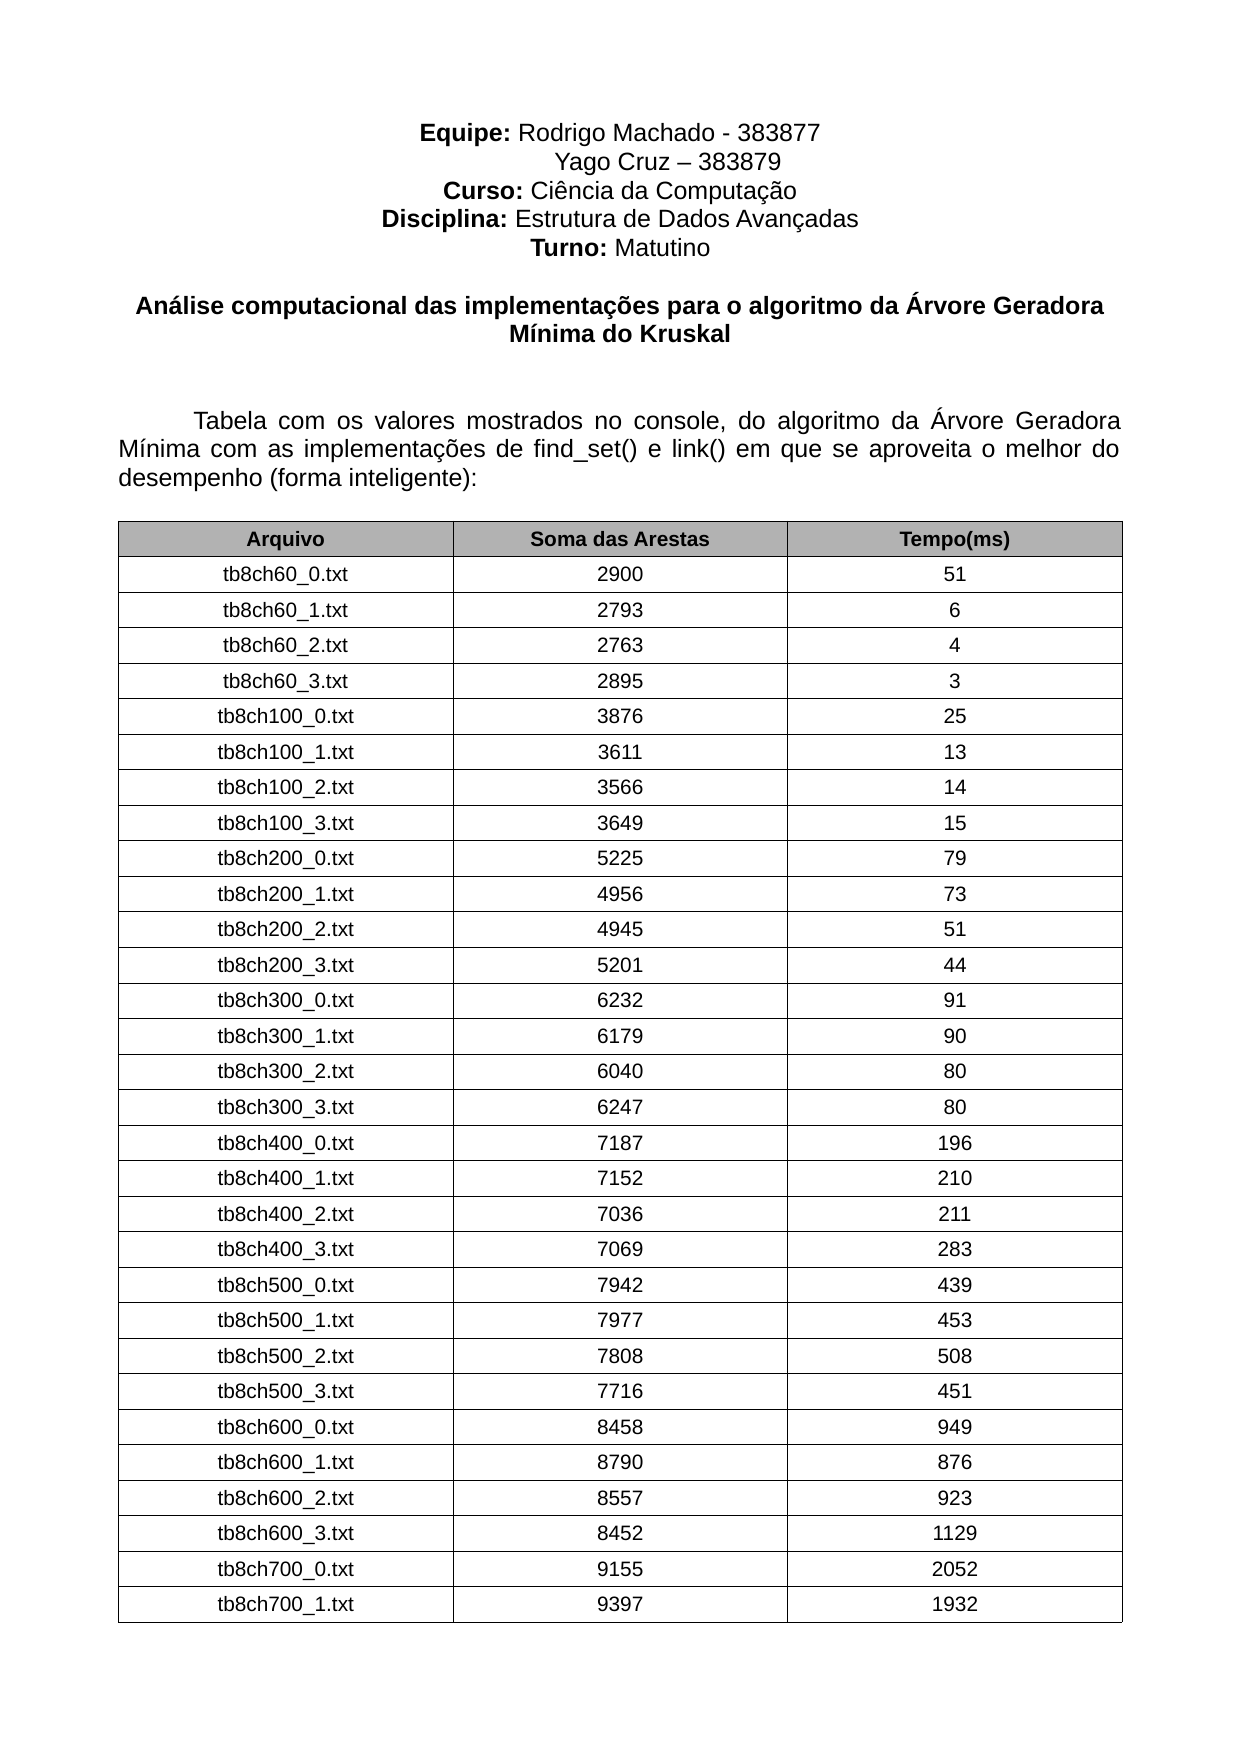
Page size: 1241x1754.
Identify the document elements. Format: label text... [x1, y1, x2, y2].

table_cell tb8ch700_1.txt [119, 1587, 453, 1622]
table_cell 7187 [454, 1126, 787, 1160]
table_cell 923 [788, 1481, 1122, 1515]
text Disciplina: Estrutura de Dados Avançadas [118, 204, 1122, 233]
table_cell 196 [788, 1126, 1122, 1160]
table_cell 210 [788, 1161, 1122, 1196]
table_cell 3876 [454, 699, 787, 734]
table_cell 91 [788, 984, 1122, 1018]
table_cell 2900 [454, 557, 787, 592]
table_header Arquivo [119, 522, 453, 556]
table_cell 73 [788, 877, 1122, 911]
table_cell 1932 [788, 1587, 1122, 1622]
table_cell 79 [788, 841, 1122, 876]
text Análise computacional das implementações para o algoritmo da Árvore Geradora Mínima do Kruskal [118, 291, 1122, 348]
table_cell tb8ch100_3.txt [119, 806, 453, 840]
table_cell tb8ch100_0.txt [119, 699, 453, 734]
table_header Tempo(ms) [788, 522, 1122, 556]
table_cell 6179 [454, 1019, 787, 1053]
table_cell 508 [788, 1339, 1122, 1373]
table_cell 2052 [788, 1552, 1122, 1586]
table_cell tb8ch300_0.txt [119, 984, 453, 1018]
table_cell 90 [788, 1019, 1122, 1053]
table_cell tb8ch60_1.txt [119, 593, 453, 627]
table_cell 7808 [454, 1339, 787, 1373]
table_cell tb8ch500_3.txt [119, 1374, 453, 1409]
table_cell 283 [788, 1232, 1122, 1267]
table_cell 4 [788, 628, 1122, 663]
table_cell 6040 [454, 1055, 787, 1089]
table_cell 3 [788, 664, 1122, 698]
table_cell 7942 [454, 1268, 787, 1302]
table_cell tb8ch600_2.txt [119, 1481, 453, 1515]
table_cell tb8ch200_0.txt [119, 841, 453, 876]
table_cell 13 [788, 735, 1122, 769]
table_cell tb8ch300_3.txt [119, 1090, 453, 1124]
table_cell 8452 [454, 1516, 787, 1551]
table_cell 7977 [454, 1303, 787, 1338]
table_cell 2763 [454, 628, 787, 663]
table_cell tb8ch100_1.txt [119, 735, 453, 769]
table_cell tb8ch400_2.txt [119, 1197, 453, 1231]
table_cell 2793 [454, 593, 787, 627]
text Tabela com os valores mostrados no console, do algoritmo da Árvore Geradora Mínima com as implementações de find_set() e link() em que se aproveita o melhor do desempenho (forma inteligente): [118, 406, 1122, 492]
table_cell 8557 [454, 1481, 787, 1515]
table_cell 15 [788, 806, 1122, 840]
table_cell 7069 [454, 1232, 787, 1267]
table_cell tb8ch400_3.txt [119, 1232, 453, 1267]
table_cell 8790 [454, 1445, 787, 1480]
table_cell 9155 [454, 1552, 787, 1586]
table_cell 3649 [454, 806, 787, 840]
table_cell 14 [788, 770, 1122, 805]
table_cell 451 [788, 1374, 1122, 1409]
table_cell 2895 [454, 664, 787, 698]
table_cell 7152 [454, 1161, 787, 1196]
table_cell 6232 [454, 984, 787, 1018]
table_cell 7716 [454, 1374, 787, 1409]
table_cell 211 [788, 1197, 1122, 1231]
table_cell 6247 [454, 1090, 787, 1124]
table_cell 3566 [454, 770, 787, 805]
table_cell tb8ch60_2.txt [119, 628, 453, 663]
table_cell tb8ch400_1.txt [119, 1161, 453, 1196]
table_cell tb8ch700_0.txt [119, 1552, 453, 1586]
table_cell 44 [788, 948, 1122, 982]
table_cell 51 [788, 557, 1122, 592]
table_cell tb8ch600_0.txt [119, 1410, 453, 1444]
table_cell 7036 [454, 1197, 787, 1231]
table_cell tb8ch500_2.txt [119, 1339, 453, 1373]
table_cell 25 [788, 699, 1122, 734]
table_cell tb8ch200_3.txt [119, 948, 453, 982]
table_cell tb8ch500_1.txt [119, 1303, 453, 1338]
table_cell tb8ch600_3.txt [119, 1516, 453, 1551]
table_cell 876 [788, 1445, 1122, 1480]
table_cell tb8ch60_0.txt [119, 557, 453, 592]
table_cell 439 [788, 1268, 1122, 1302]
table_cell tb8ch300_2.txt [119, 1055, 453, 1089]
table_cell tb8ch400_0.txt [119, 1126, 453, 1160]
text Yago Cruz – 383879 [118, 147, 1122, 176]
table_cell 51 [788, 912, 1122, 947]
table_cell 4956 [454, 877, 787, 911]
table_cell tb8ch500_0.txt [119, 1268, 453, 1302]
table_cell 80 [788, 1055, 1122, 1089]
table_cell tb8ch300_1.txt [119, 1019, 453, 1053]
table_cell 6 [788, 593, 1122, 627]
table_cell 453 [788, 1303, 1122, 1338]
table_cell 949 [788, 1410, 1122, 1444]
table_header Soma das Arestas [454, 522, 787, 556]
table_cell 1129 [788, 1516, 1122, 1551]
table_cell 80 [788, 1090, 1122, 1124]
table_cell tb8ch600_1.txt [119, 1445, 453, 1480]
table_cell tb8ch100_2.txt [119, 770, 453, 805]
table_cell tb8ch60_3.txt [119, 664, 453, 698]
table_cell 5225 [454, 841, 787, 876]
table_cell tb8ch200_1.txt [119, 877, 453, 911]
table_cell 3611 [454, 735, 787, 769]
table_cell tb8ch200_2.txt [119, 912, 453, 947]
table_cell 5201 [454, 948, 787, 982]
table_cell 8458 [454, 1410, 787, 1444]
text Turno: Matutino [118, 233, 1122, 262]
text Curso: Ciência da Computação [118, 176, 1122, 204]
text Equipe: Rodrigo Machado - 383877 [118, 118, 1122, 147]
table_cell 4945 [454, 912, 787, 947]
table_cell 9397 [454, 1587, 787, 1622]
